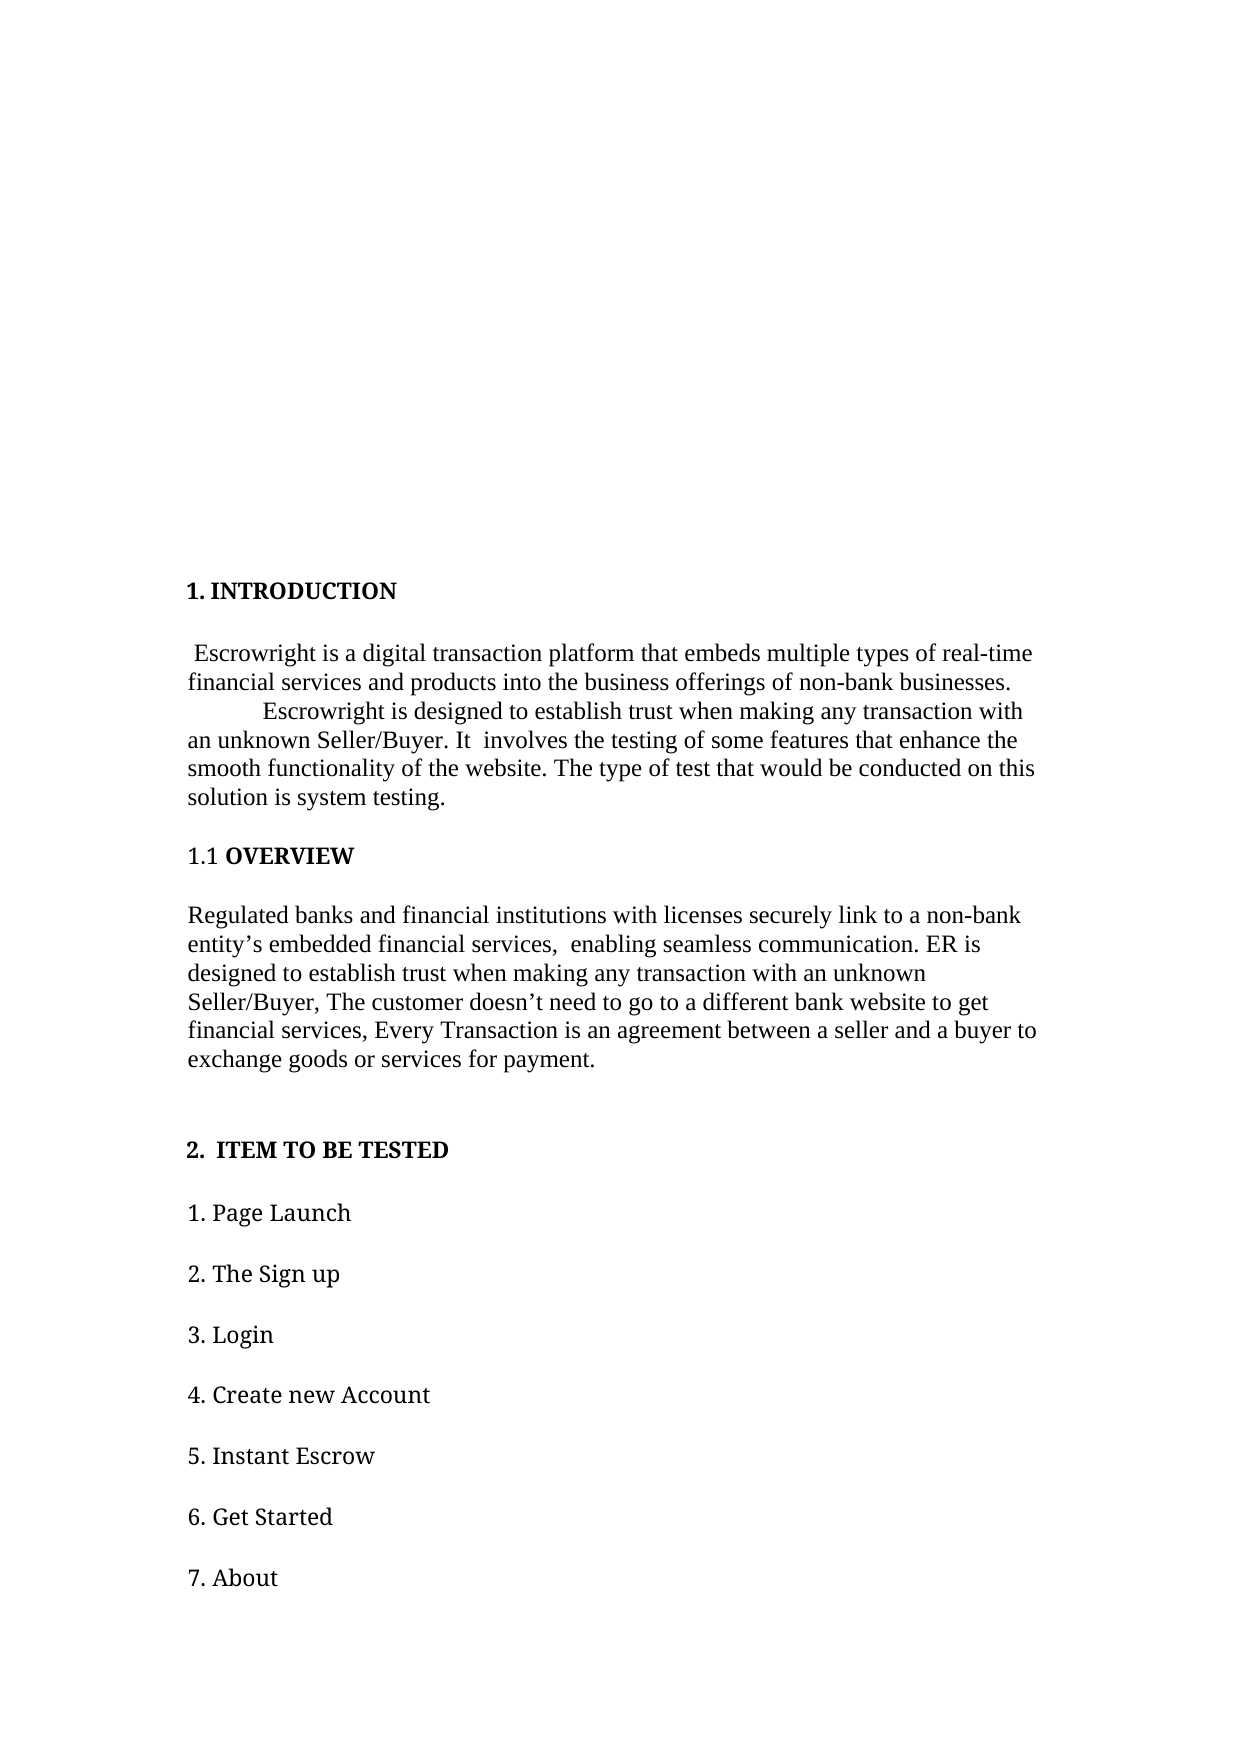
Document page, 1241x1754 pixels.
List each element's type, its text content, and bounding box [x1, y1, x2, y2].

subtitle ITEM TO BE TESTED [186, 1134, 1053, 1165]
list Login [187, 1319, 1053, 1350]
list OVERVIEW [187, 840, 1053, 871]
text Escrowright is a digital transaction platform that embeds multiple types of real-time financial services and products into the business offerings of non-bank businesses. Escrowright is designed to establish trust when making any transaction with an unknown Seller/Buyer. It involves the testing of some features that enhance the smooth functionality of the website. The type of test that would be conducted on this solution is system testing. [187, 638, 1053, 811]
subtitle INTRODUCTION [186, 575, 1053, 606]
list About [187, 1562, 1053, 1593]
list Instant Escrow [187, 1440, 1053, 1471]
list Get Started [187, 1501, 1053, 1532]
text Regulated banks and financial institutions with licenses securely link to a non-bank entity’s embedded financial services, enabling seamless communication. ER is designed to establish trust when making any transaction with an unknown Seller/Buyer, The customer doesn’t need to go to a different bank website to get financial services, Every Transaction is an agreement between a seller and a buyer to exchange goods or services for payment. [187, 901, 1053, 1073]
list Create new Account [187, 1379, 1053, 1411]
list The Sign up [187, 1258, 1053, 1289]
list Page Launch [187, 1197, 1053, 1228]
